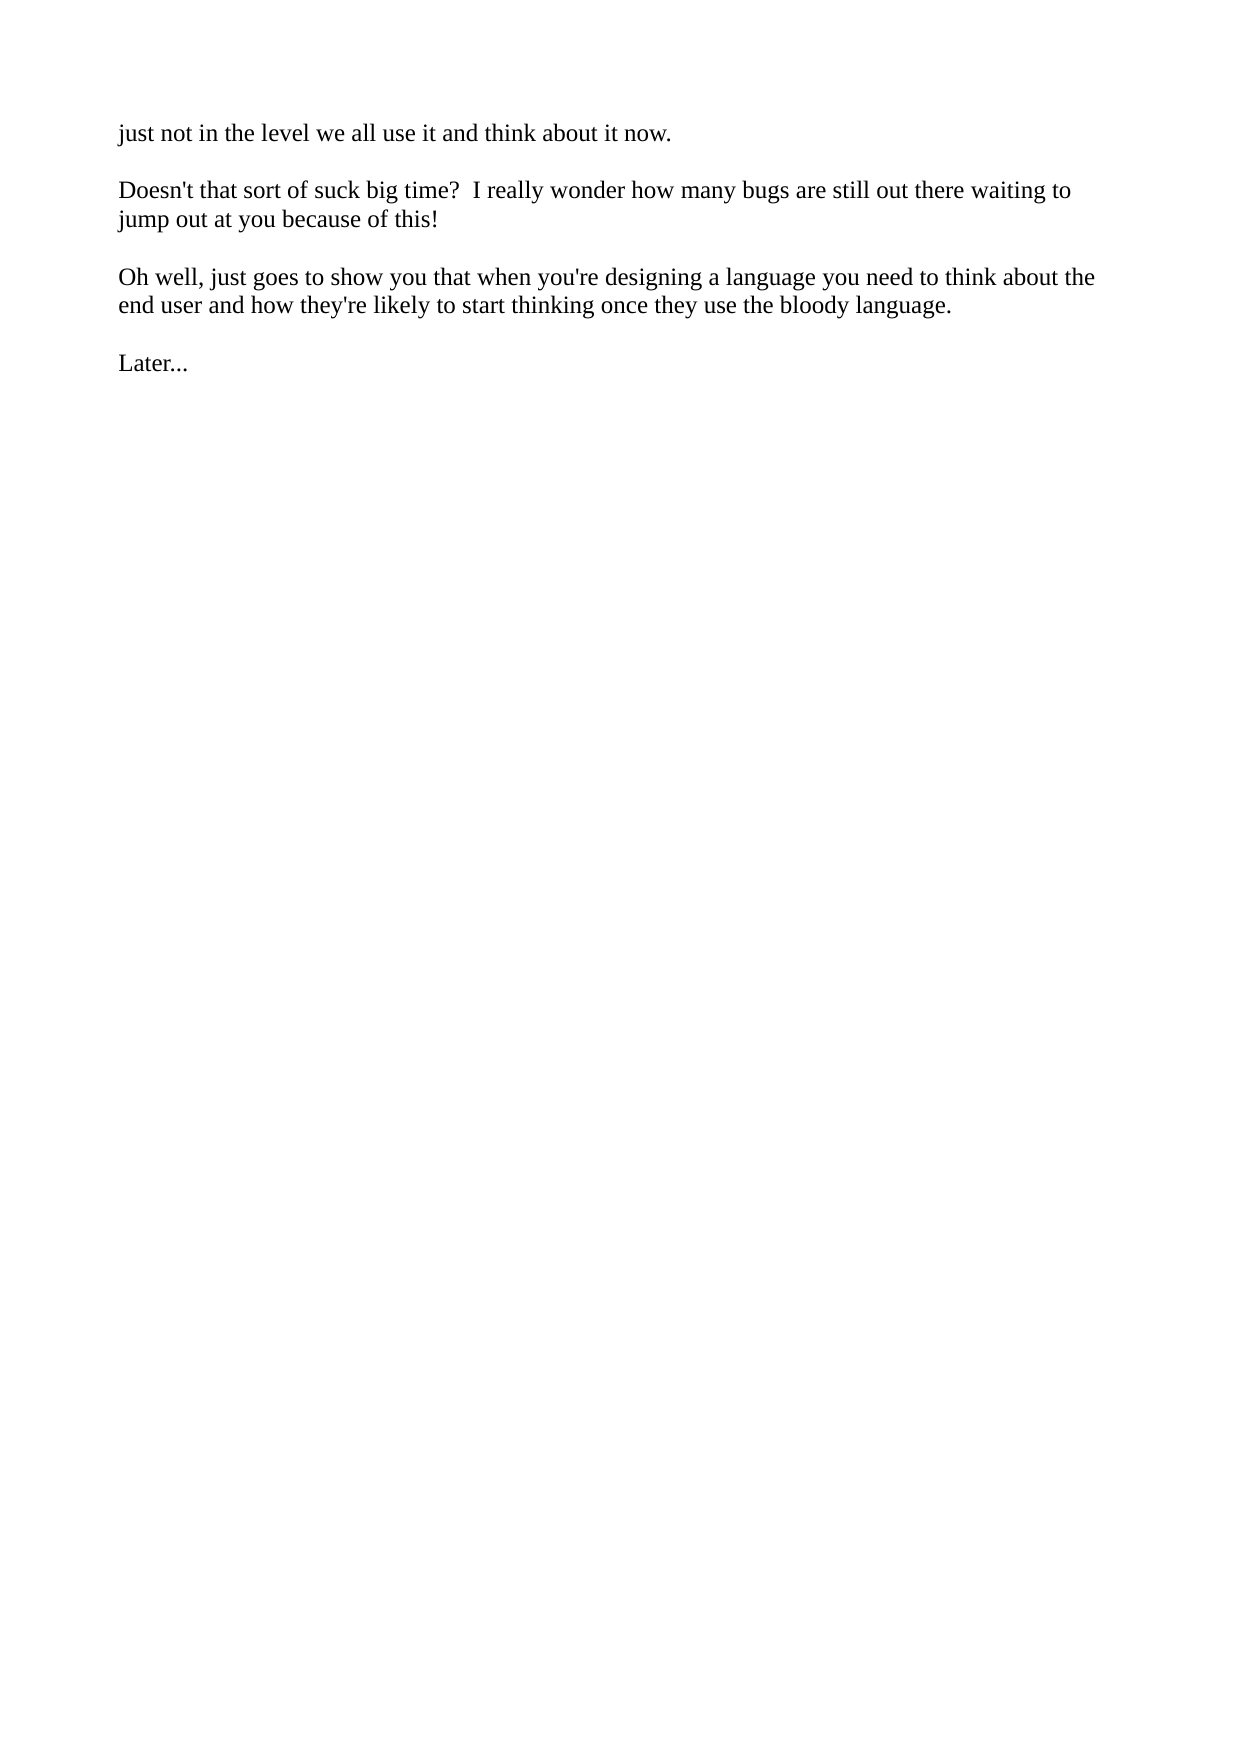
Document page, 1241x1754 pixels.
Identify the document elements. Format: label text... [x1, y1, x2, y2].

text Oh well, just goes to show you that when you're designing a language you need to think about the end user and how they're likely to start thinking once they use the bloody language. [118, 262, 1122, 319]
text Doesn't that sort of suck big time? I really wonder how many bugs are still out there waiting to jump out at you because of this! [118, 176, 1122, 233]
text Later... [118, 348, 1122, 377]
text just not in the level we all use it and think about it now. [118, 118, 1122, 147]
